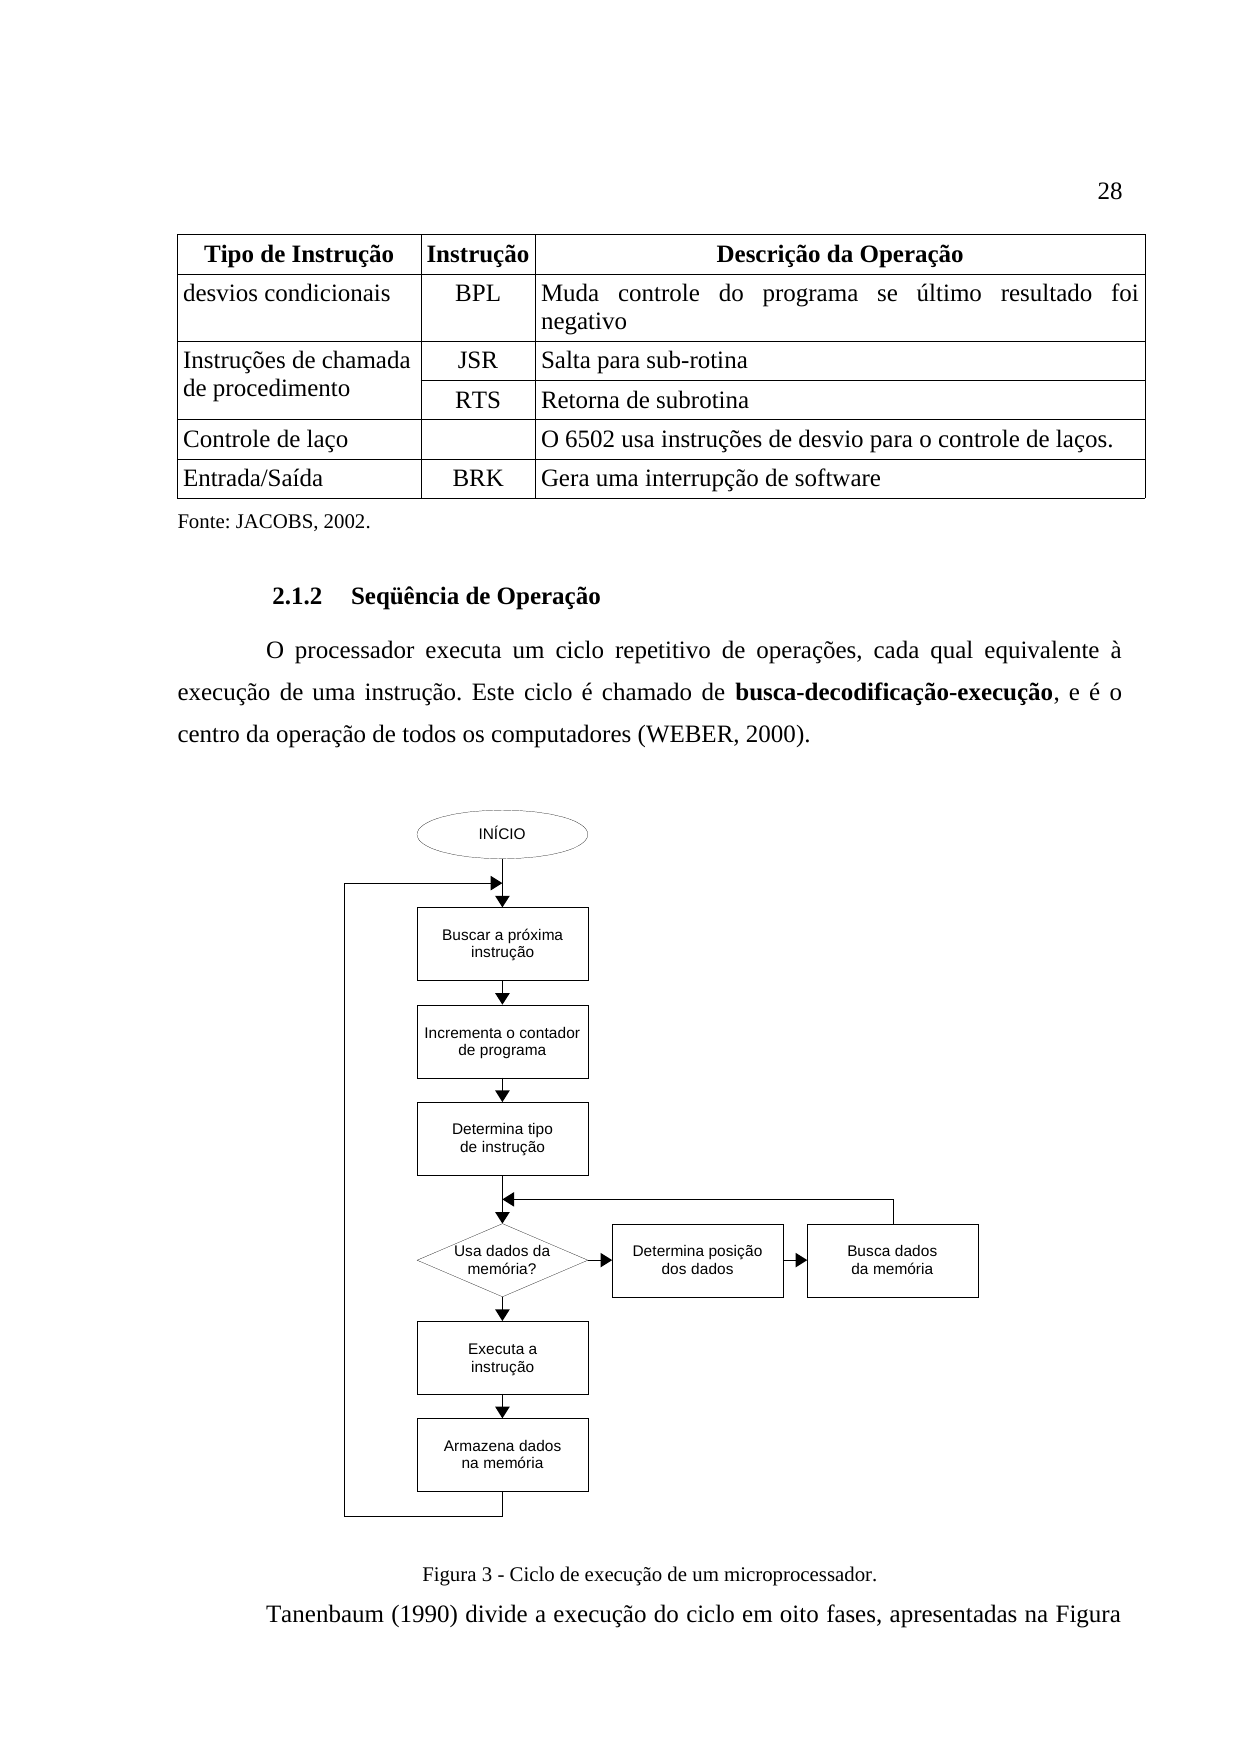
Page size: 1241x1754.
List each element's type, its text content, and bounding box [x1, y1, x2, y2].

table_cell Gera uma interrupção de software [536, 460, 1145, 498]
table_cell Controle de laço [178, 420, 421, 458]
table_cell BRK [422, 460, 535, 498]
text Figura 3 - Ciclo de execução de um microprocessador. [285, 788, 1014, 1586]
table_cell Instruções de chamada de procedimento [178, 342, 421, 419]
text O processador executa um ciclo repetitivo de operações, cada qual equivalente à execução de uma instrução. Este ciclo é chamado de busca-decodificação-execução, e é o centro da operação de todos os computadores (WEBER, 2000). [177, 637, 1122, 747]
table_header Tipo de Instrução [178, 235, 421, 274]
table_header Descrição da Operação [536, 235, 1145, 274]
table_cell O 6502 usa instruções de desvio para o controle de laços. [536, 420, 1145, 458]
table_cell desvios condicionais [178, 275, 421, 341]
table_cell RTS [422, 381, 535, 419]
table_header Instrução [422, 235, 535, 274]
table_cell Retorna de subrotina [536, 381, 1145, 419]
subtitle Seqüência de Operação [177, 582, 1122, 610]
table_header Salta para sub-rotina [536, 342, 1145, 380]
table_header JSR [422, 342, 535, 380]
table_cell Entrada/Saída [178, 460, 421, 498]
table_cell Muda controle do programa se último resultado foi negativo [536, 275, 1145, 341]
text Fonte: JACOBS, 2002. [177, 510, 1122, 533]
table_cell [422, 420, 535, 458]
text Tanenbaum (1990) divide a execução do ciclo em oito fases, apresentadas na Figura [177, 776, 1122, 1627]
table_cell BPL [422, 275, 535, 341]
